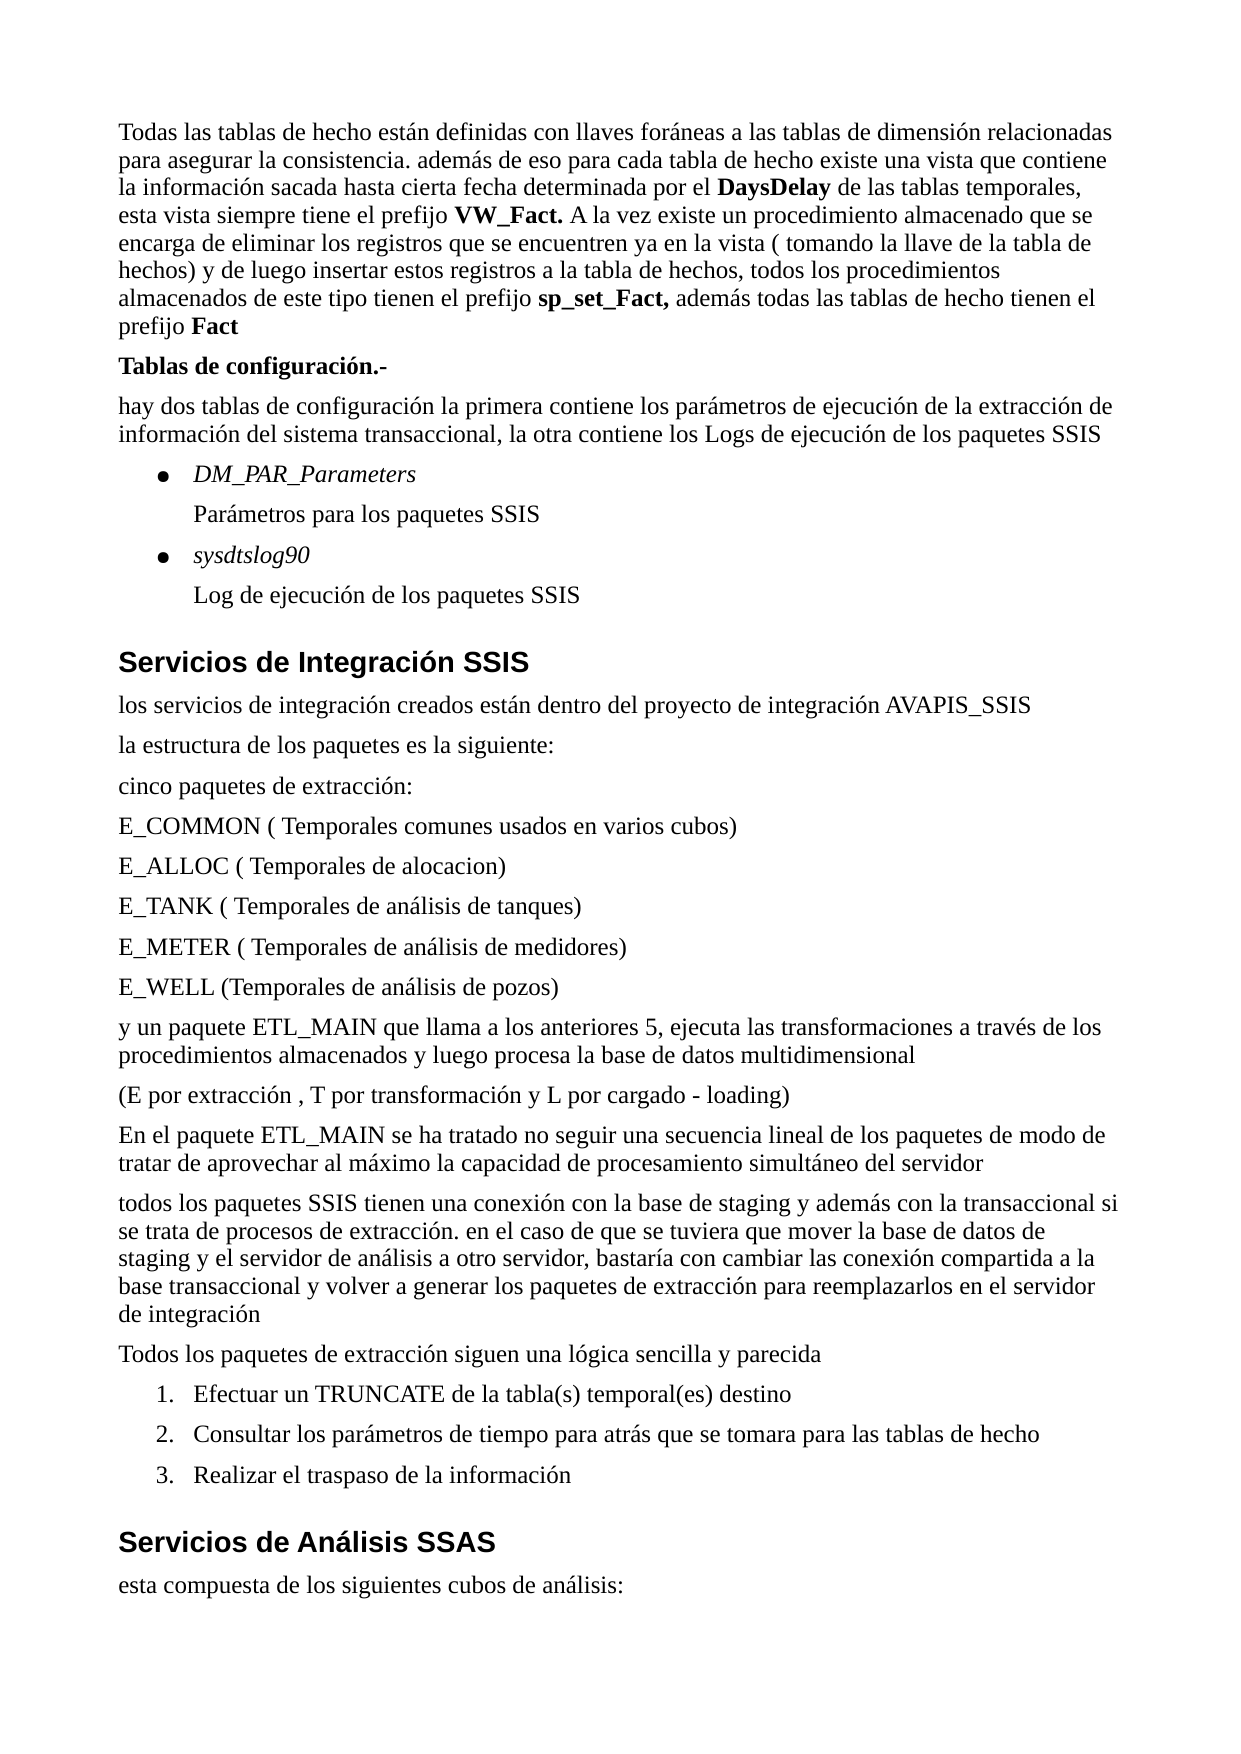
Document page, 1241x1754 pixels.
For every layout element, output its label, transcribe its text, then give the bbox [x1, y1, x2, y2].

text y un paquete ETL_MAIN que llama a los anteriores 5, ejecuta las transformaciones a través de los procedimientos almacenados y luego procesa la base de datos multidimensional [118, 1013, 1122, 1068]
list Consultar los parámetros de tiempo para atrás que se tomara para las tablas de hecho [156, 1421, 1122, 1448]
text E_COMMON ( Temporales comunes usados en varios cubos) [118, 812, 1122, 840]
list Realizar el traspaso de la información [156, 1461, 1122, 1488]
text E_TANK ( Temporales de análisis de tanques) [118, 892, 1122, 920]
text todos los paquetes SSIS tienen una conexión con la base de staging y además con la transaccional si se trata de procesos de extracción. en el caso de que se tuviera que mover la base de datos de staging y el servidor de análisis a otro servidor, bastaría con cambiar las conexión compartida a la base transaccional y volver a generar los paquetes de extracción para reemplazarlos en el servidor de integración [118, 1189, 1122, 1328]
text hay dos tablas de configuración la primera contiene los parámetros de ejecución de la extracción de información del sistema transaccional, la otra contiene los Logs de ejecución de los paquetes SSIS [118, 392, 1122, 448]
list sysdtslog90 [156, 541, 1122, 568]
text Todos los paquetes de extracción siguen una lógica sencilla y parecida [118, 1340, 1122, 1368]
text (E por extracción , T por transformación y L por cargado - loading) [118, 1081, 1122, 1109]
list DM_PAR_Parameters [156, 460, 1122, 488]
text la estructura de los paquetes es la siguiente: [118, 732, 1122, 759]
text En el paquete ETL_MAIN se ha tratado no seguir una secuencia lineal de los paquetes de modo de tratar de aprovechar al máximo la capacidad de procesamiento simultáneo del servidor [118, 1121, 1122, 1177]
text E_METER ( Temporales de análisis de medidores) [118, 933, 1122, 960]
text E_WELL (Temporales de análisis de pozos) [118, 973, 1122, 1001]
subtitle Servicios de Análisis SSAS [118, 1526, 1122, 1558]
list Parámetros para los paquetes SSIS [156, 501, 1122, 528]
list Efectuar un TRUNCATE de la tabla(s) temporal(es) destino [156, 1380, 1122, 1408]
list Log de ejecución de los paquetes SSIS [156, 581, 1122, 609]
subtitle Servicios de Integración SSIS [118, 646, 1122, 679]
text esta compuesta de los siguientes cubos de análisis: [118, 1571, 1122, 1599]
text Tablas de configuración.- [118, 352, 1122, 380]
text Todas las tablas de hecho están definidas con llaves foráneas a las tablas de dimensión relacionadas para asegurar la consistencia. además de eso para cada tabla de hecho existe una vista que contiene la información sacada hasta cierta fecha determinada por el DaysDelay de las tablas temporales, esta vista siempre tiene el prefijo VW_Fact. A la vez existe un procedimiento almacenado que se encarga de eliminar los registros que se encuentren ya en la vista ( tomando la llave de la tabla de hechos) y de luego insertar estos registros a la tabla de hechos, todos los procedimientos almacenados de este tipo tienen el prefijo sp_set_Fact, además todas las tablas de hecho tienen el prefijo Fact [118, 118, 1122, 340]
text los servicios de integración creados están dentro del proyecto de integración AVAPIS_SSIS [118, 691, 1122, 719]
text E_ALLOC ( Temporales de alocacion) [118, 852, 1122, 880]
text cinco paquetes de extracción: [118, 772, 1122, 799]
